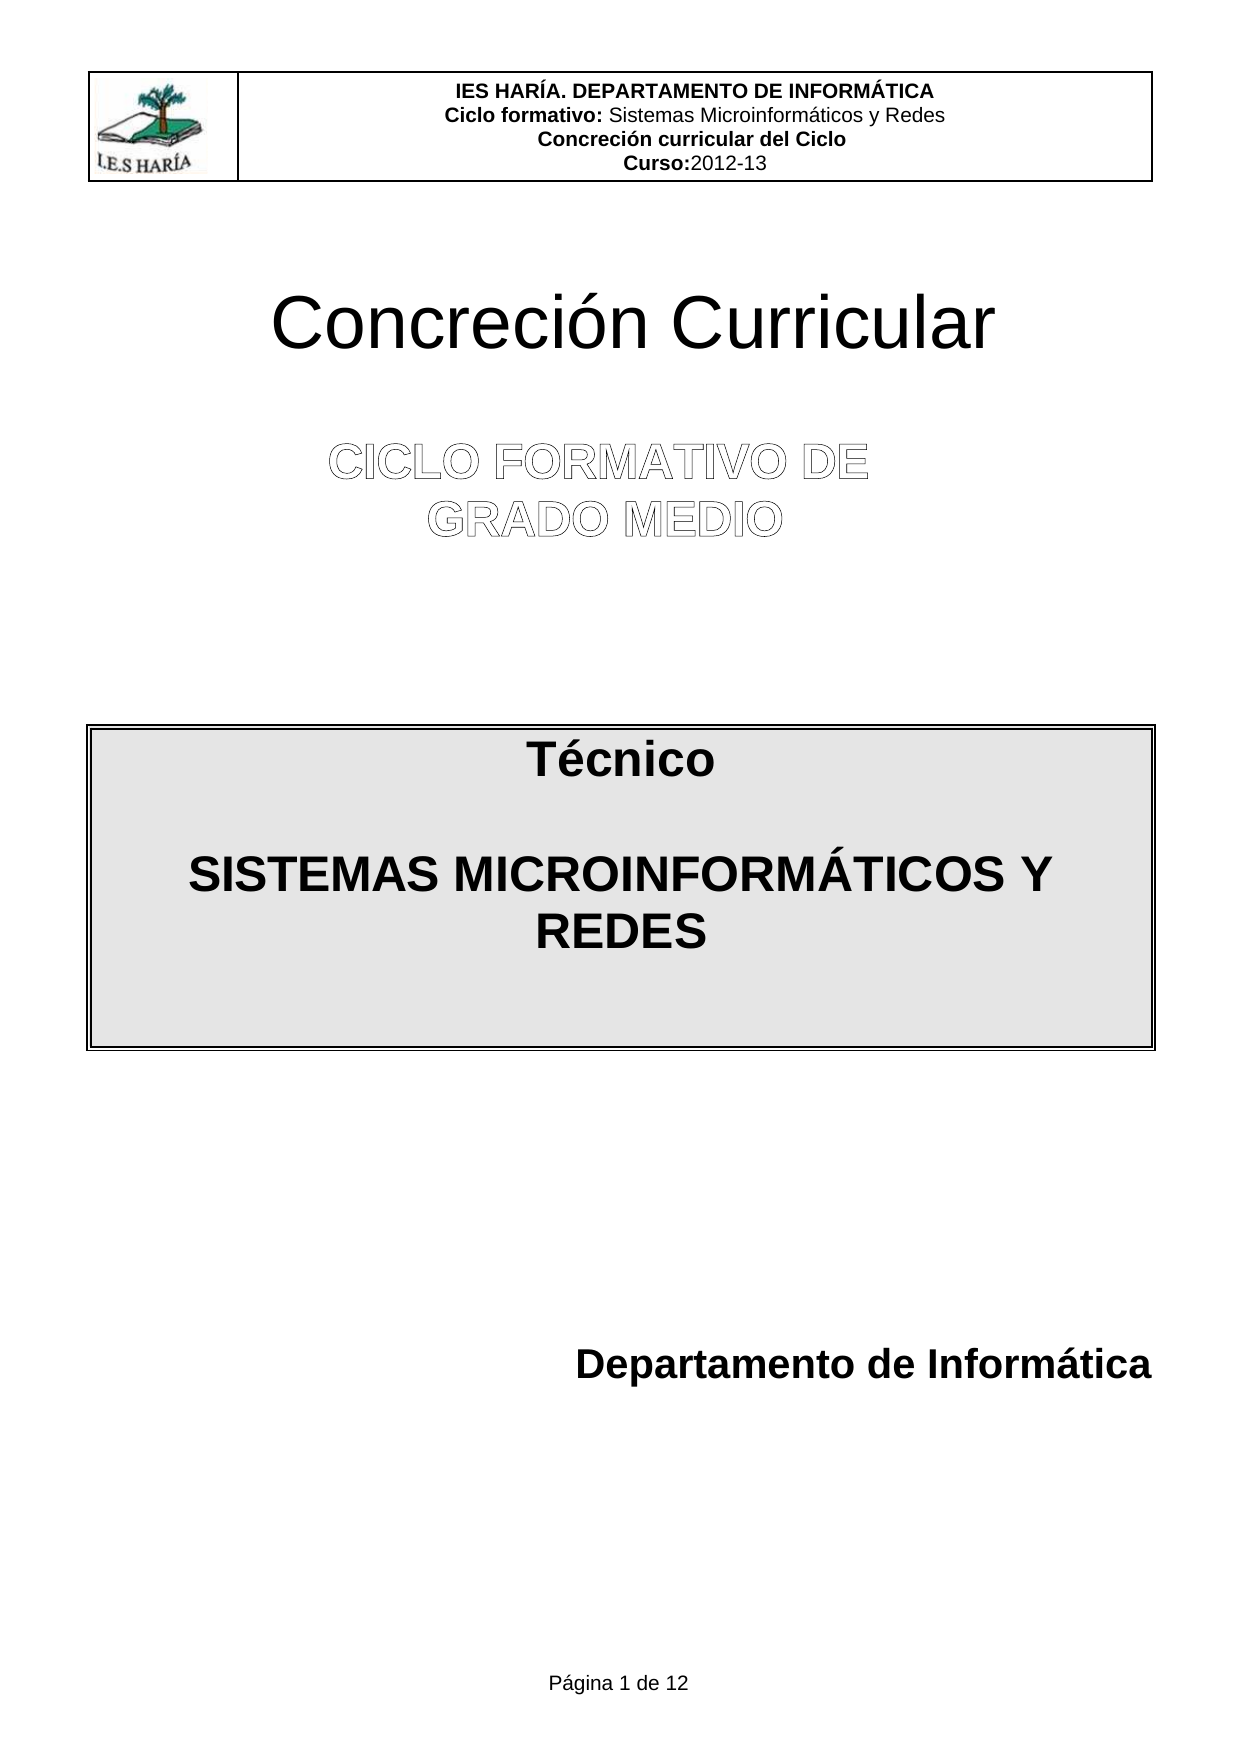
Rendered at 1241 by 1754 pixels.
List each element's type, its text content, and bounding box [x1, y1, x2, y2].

text CICLO FORMATIVO DE [89, 432, 1122, 489]
text Departamento de Informática [89, 1339, 1152, 1387]
table_header Técnico SISTEMAS MICROINFORMÁTICOS Y REDES [92, 730, 1151, 1046]
text Concreción Curricular [115, 278, 1152, 364]
picture [94, 78, 208, 174]
text GRADO MEDIO [89, 489, 1122, 547]
